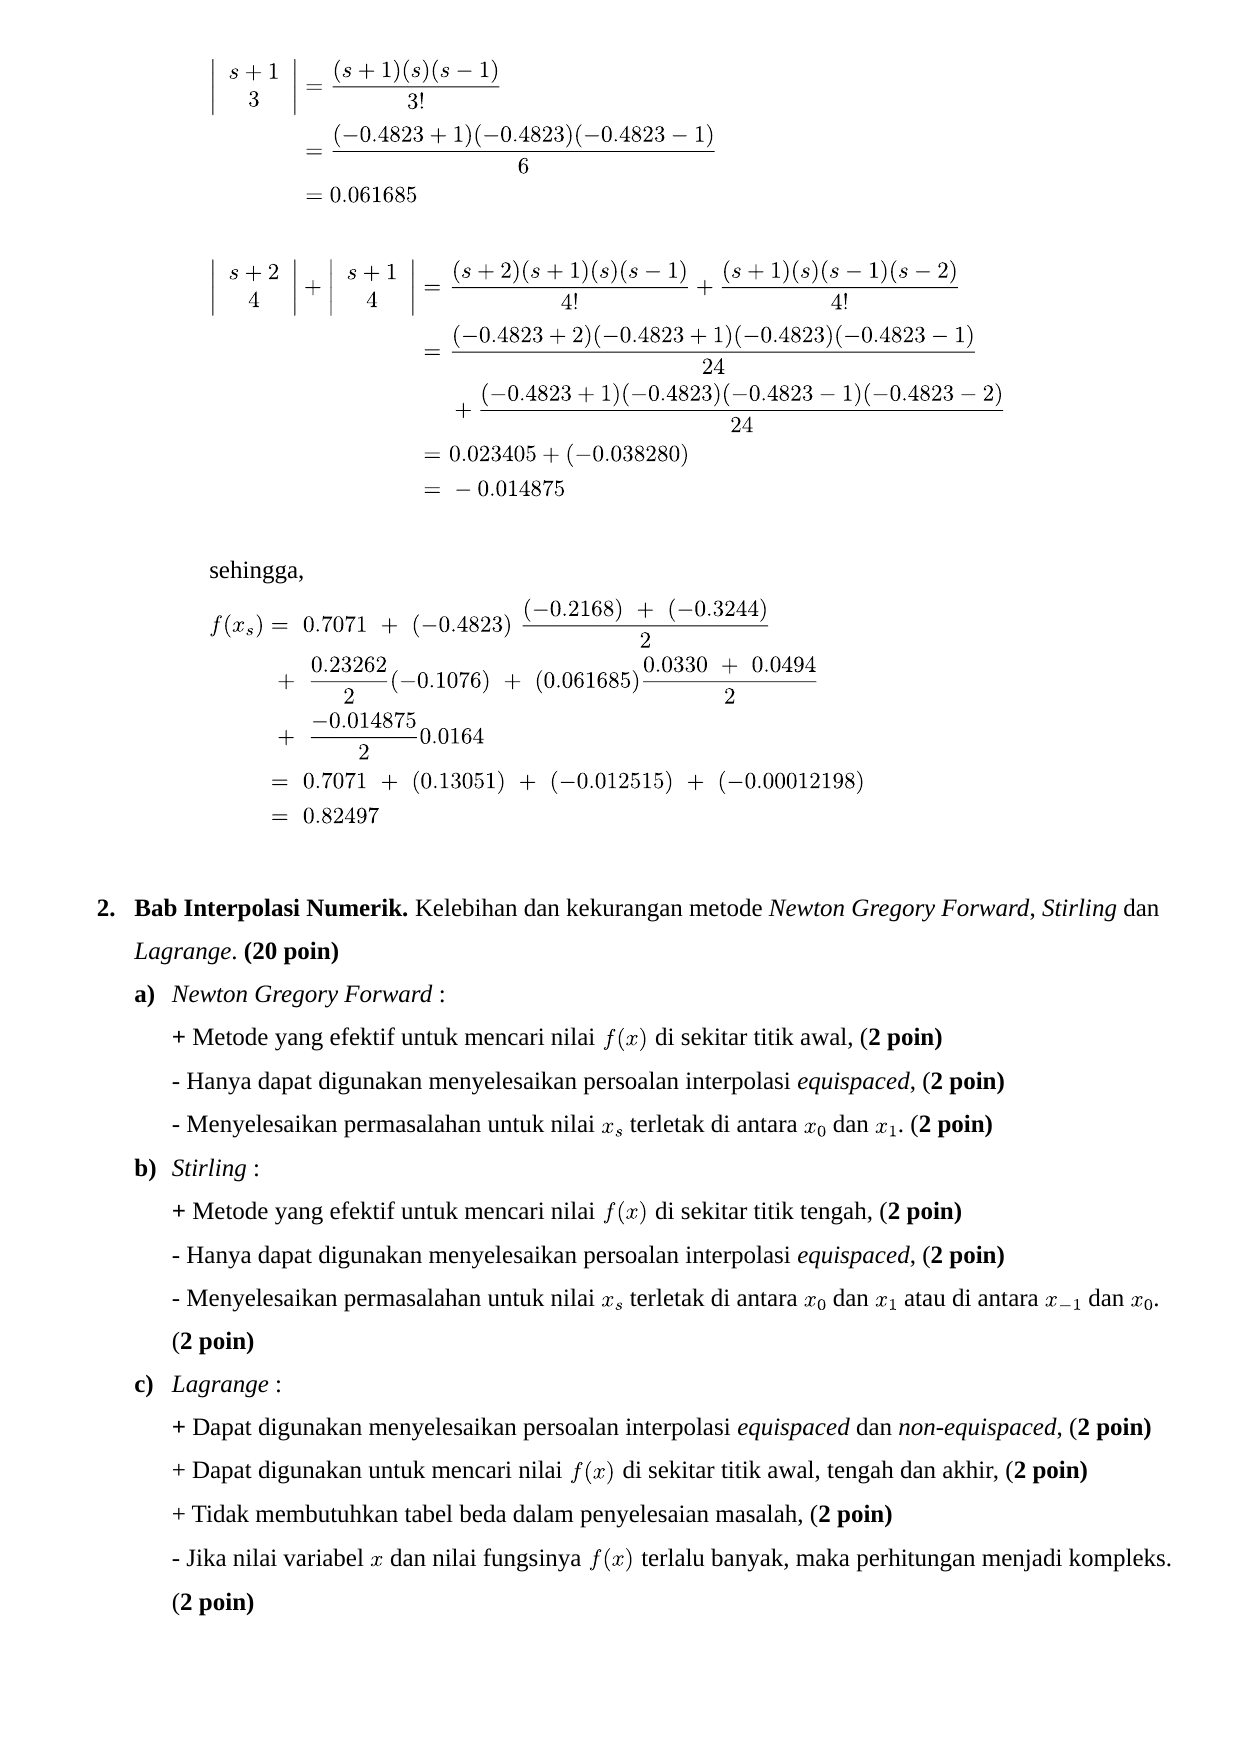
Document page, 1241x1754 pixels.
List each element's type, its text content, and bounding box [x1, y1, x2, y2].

list - Menyelesaikan permasalahan untuk nilai terletak di antara dan atau di antara dan . (2 poin) [134, 1283, 1181, 1355]
list - Jika nilai variabel dan nilai fungsinya terlalu banyak, maka perhitungan menjadi kompleks. (2 poin) [134, 1543, 1181, 1616]
list Bab Interpolasi Numerik. Kelebihan dan kekurangan metode Newton Gregory Forward, Stirling dan Lagrange. (20 poin) [97, 893, 1181, 965]
list - Hanya dapat digunakan menyelesaikan persoalan interpolasi equispaced, (2 poin) [134, 1066, 1181, 1095]
list Lagrange : [134, 1369, 1181, 1398]
list Stirling : [134, 1153, 1181, 1181]
list + Metode yang efektif untuk mencari nilai di sekitar titik awal, (2 poin) [134, 1022, 1181, 1052]
list + Metode yang efektif untuk mencari nilai di sekitar titik tengah, (2 poin) [134, 1196, 1181, 1225]
list sehingga, [172, 555, 1181, 584]
list - Menyelesaikan permasalahan untuk nilai terletak di antara dan . (2 poin) [134, 1109, 1181, 1138]
list - Hanya dapat digunakan menyelesaikan persoalan interpolasi equispaced, (2 poin) [134, 1240, 1181, 1268]
list + Dapat digunakan menyelesaikan persoalan interpolasi equispaced dan non-equispaced, (2 poin) [134, 1412, 1181, 1441]
list + Tidak membutuhkan tabel beda dalam penyelesaian masalah, (2 poin) [134, 1499, 1181, 1528]
list + Dapat digunakan untuk mencari nilai di sekitar titik awal, tengah dan akhir, (2 poin) [134, 1456, 1181, 1485]
list Newton Gregory Forward : [134, 979, 1181, 1008]
